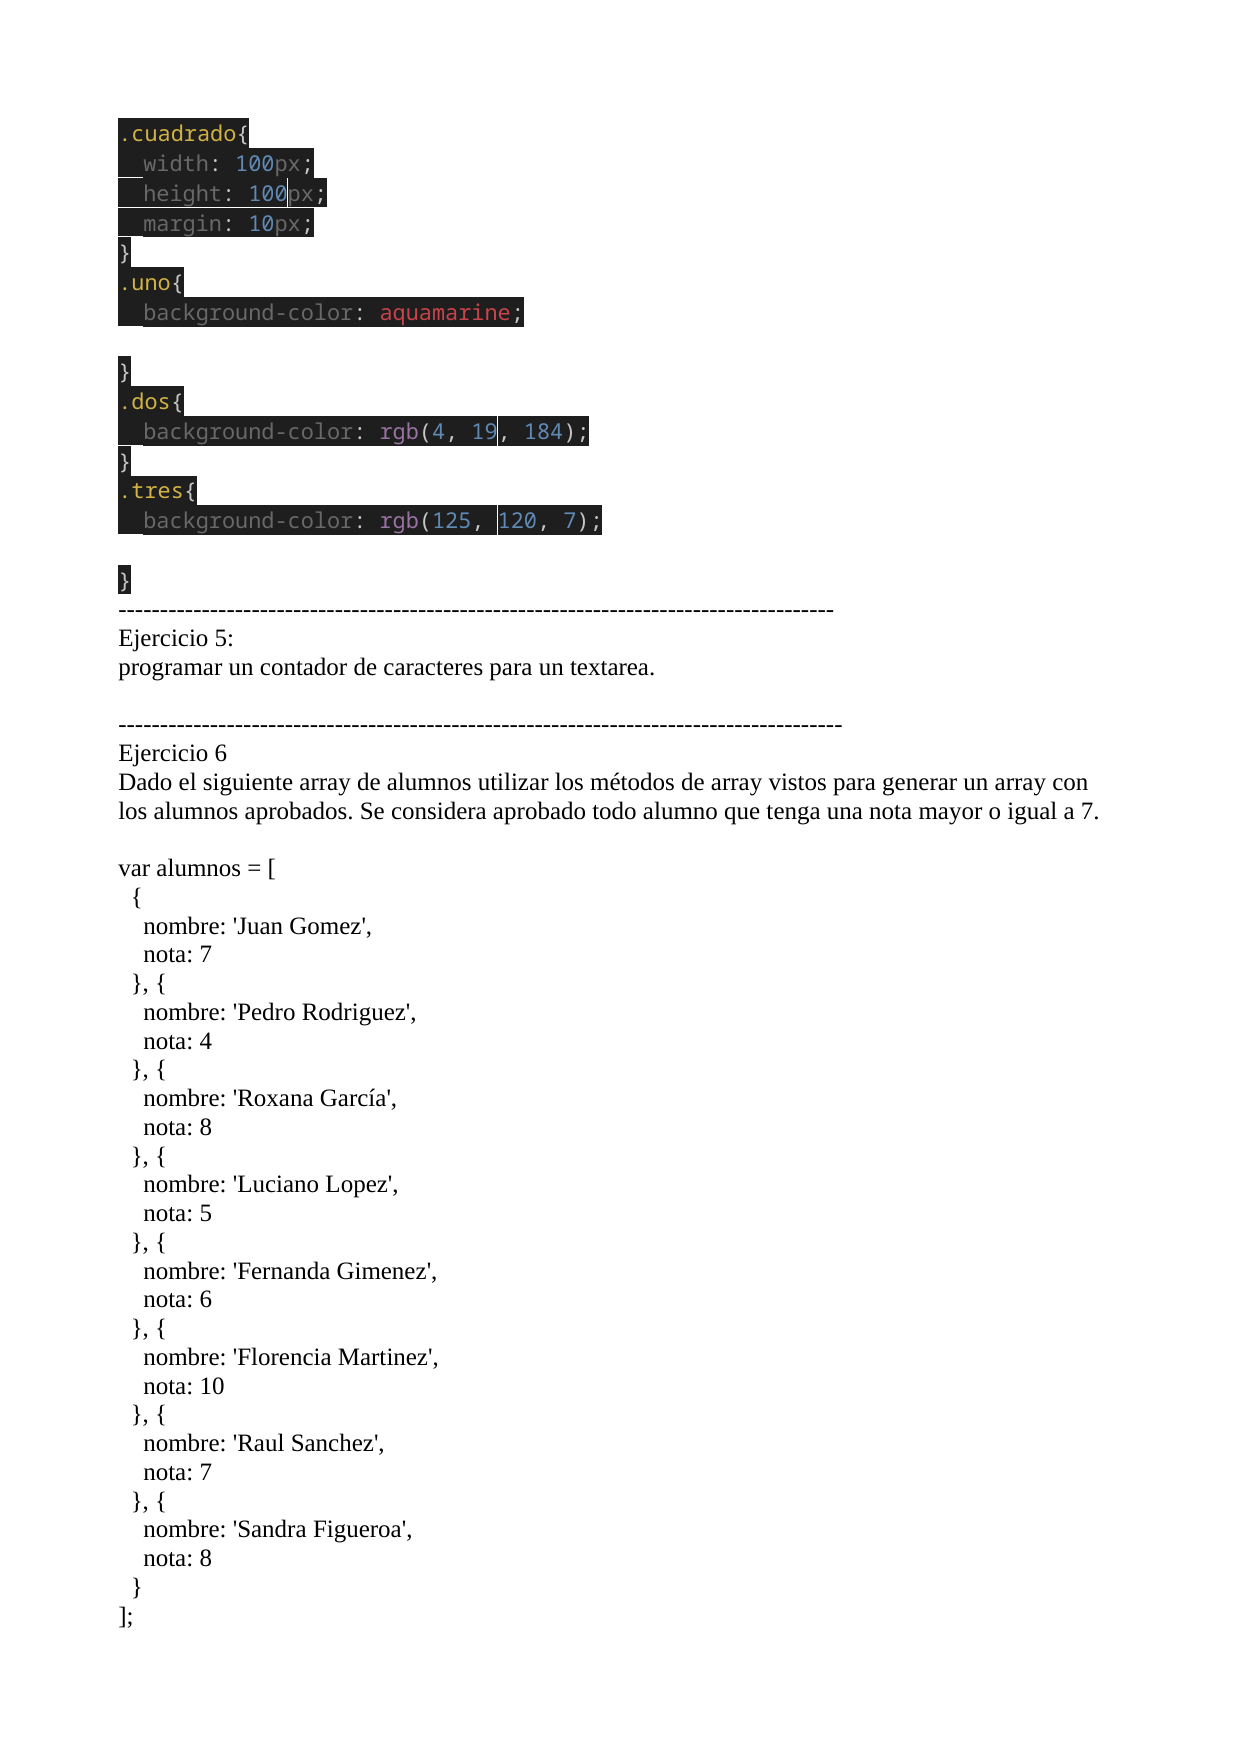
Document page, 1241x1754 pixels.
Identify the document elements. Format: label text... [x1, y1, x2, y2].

text nombre: 'Roxana García', [118, 1083, 1122, 1112]
text background-color: rgb(4, 19, 184); [118, 416, 1122, 446]
text nombre: 'Luciano Lopez', [118, 1169, 1122, 1198]
text background-color: rgb(125, 120, 7); [118, 505, 1122, 535]
text nota: 7 [118, 939, 1122, 968]
text background-color: aquamarine; [118, 297, 1122, 327]
text .uno{ [118, 267, 1122, 297]
text nota: 6 [118, 1284, 1122, 1313]
text nota: 7 [118, 1457, 1122, 1486]
text Ejercicio 5: [118, 623, 1122, 652]
text .tres{ [118, 476, 1122, 505]
text nota: 8 [118, 1543, 1122, 1572]
text }, { [118, 1054, 1122, 1083]
text Ejercicio 6 [118, 738, 1122, 767]
text Dado el siguiente array de alumnos utilizar los métodos de array vistos para generar un array con los alumnos aprobados. Se considera aprobado todo alumno que tenga una nota mayor o igual a 7. [118, 767, 1122, 824]
text nota: 5 [118, 1198, 1122, 1227]
text } [118, 446, 1122, 476]
text nota: 4 [118, 1026, 1122, 1054]
text }, { [118, 968, 1122, 997]
text nombre: 'Pedro Rodriguez', [118, 997, 1122, 1026]
text .cuadrado{ [118, 118, 1122, 148]
text -------------------------------------------------------------------------------------- [118, 594, 1122, 623]
text } [118, 565, 1122, 594]
text }, { [118, 1486, 1122, 1514]
text } [118, 1572, 1122, 1601]
text } [118, 356, 1122, 386]
text nombre: 'Sandra Figueroa', [118, 1514, 1122, 1543]
text programar un contador de caracteres para un textarea. [118, 652, 1122, 681]
text }, { [118, 1141, 1122, 1169]
text ]; [118, 1601, 1122, 1629]
text var alumnos = [ [118, 853, 1122, 882]
text --------------------------------------------------------------------------------------- [118, 709, 1122, 738]
text nota: 10 [118, 1371, 1122, 1399]
text margin: 10px; [118, 207, 1122, 237]
text width: 100px; [118, 148, 1122, 178]
text .dos{ [118, 386, 1122, 416]
text nota: 8 [118, 1112, 1122, 1141]
text }, { [118, 1227, 1122, 1256]
text { [118, 882, 1122, 911]
text }, { [118, 1399, 1122, 1428]
text nombre: 'Juan Gomez', [118, 911, 1122, 939]
text nombre: 'Florencia Martinez', [118, 1342, 1122, 1371]
text }, { [118, 1313, 1122, 1342]
text } [118, 237, 1122, 267]
text nombre: 'Fernanda Gimenez', [118, 1256, 1122, 1284]
text nombre: 'Raul Sanchez', [118, 1428, 1122, 1457]
text height: 100px; [118, 178, 1122, 207]
